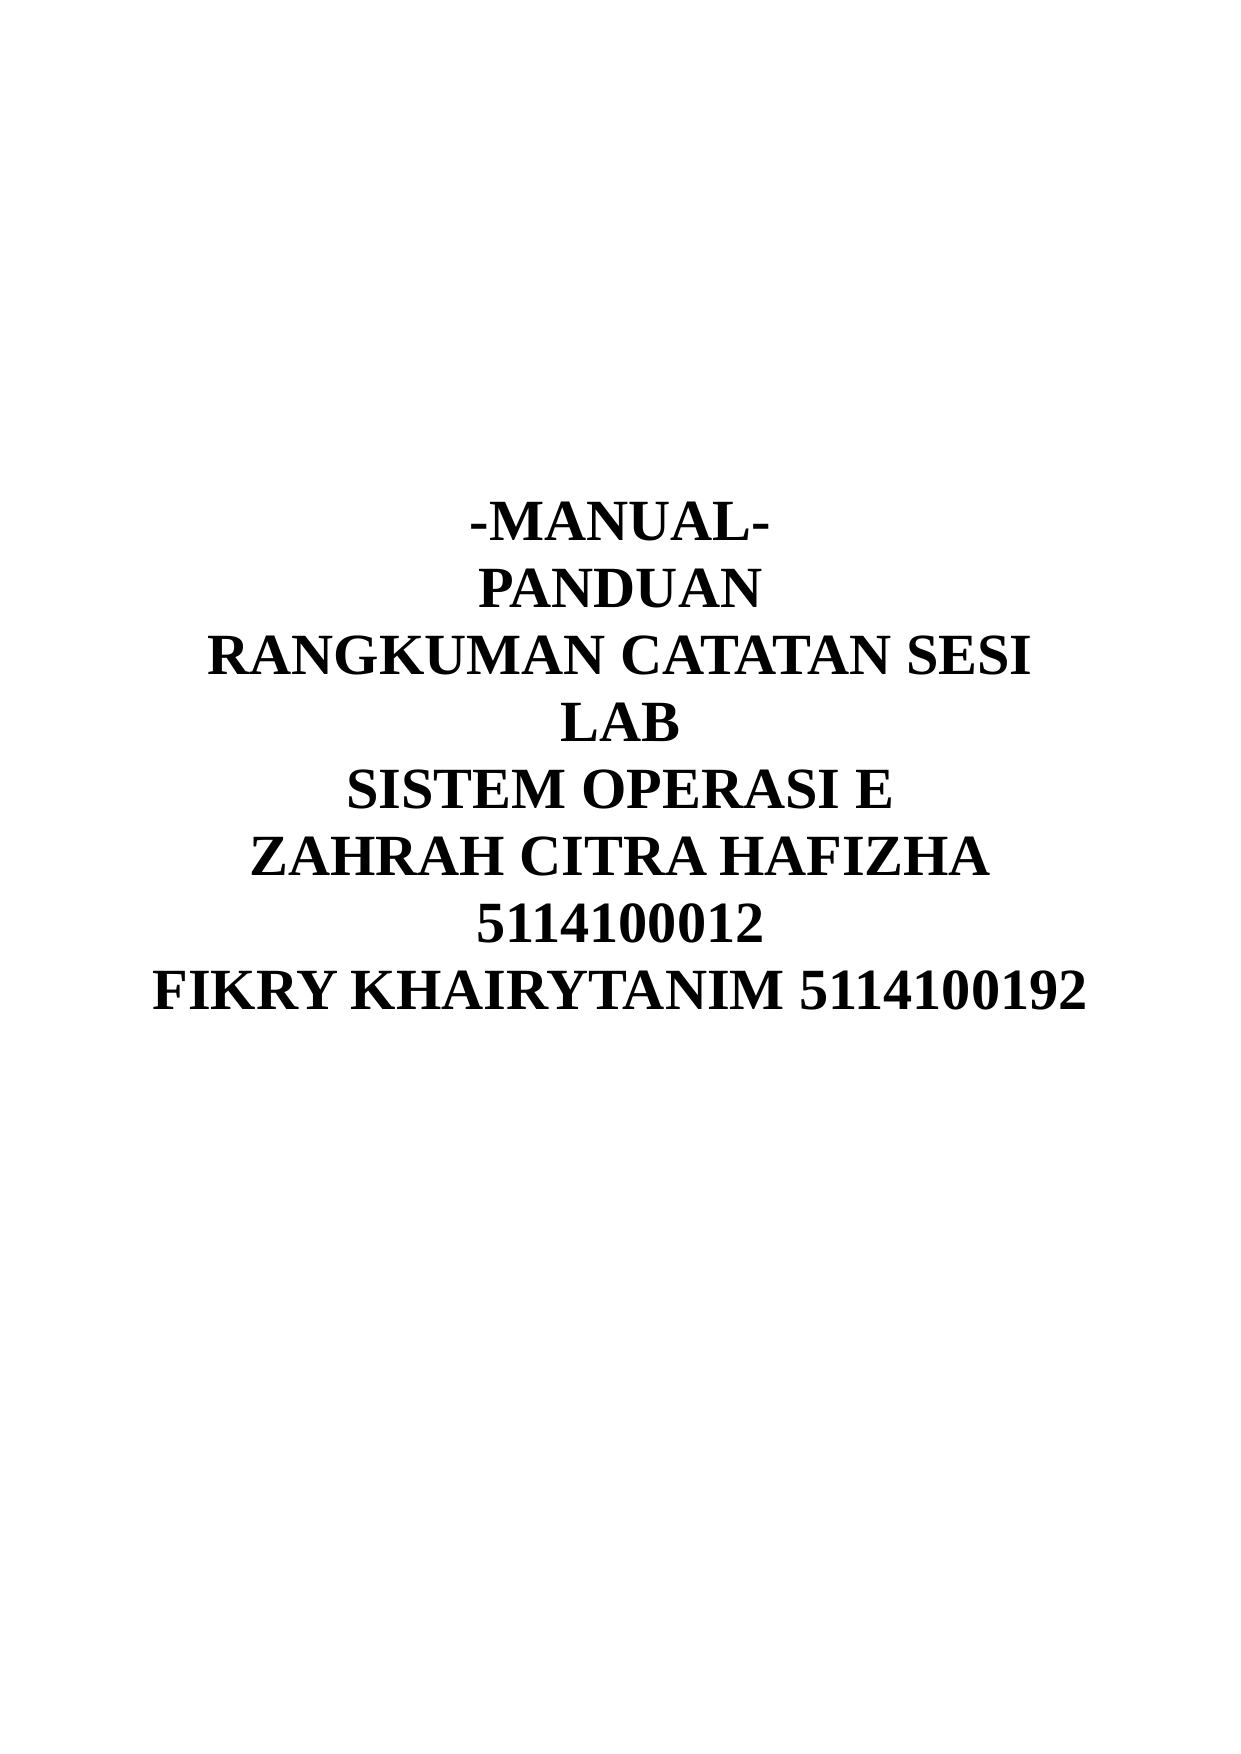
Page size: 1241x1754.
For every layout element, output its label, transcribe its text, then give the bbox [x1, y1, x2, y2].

text FIKRY KHAIRYTANIM 5114100192 [150, 955, 1090, 1022]
text SISTEM OPERASI E [150, 754, 1090, 821]
text RANGKUMAN CATATAN SESI LAB [150, 619, 1090, 754]
text ZAHRAH CITRA HAFIZHA 5114100012 [150, 821, 1090, 955]
text -MANUAL- [150, 485, 1090, 552]
text PANDUAN [150, 552, 1090, 619]
